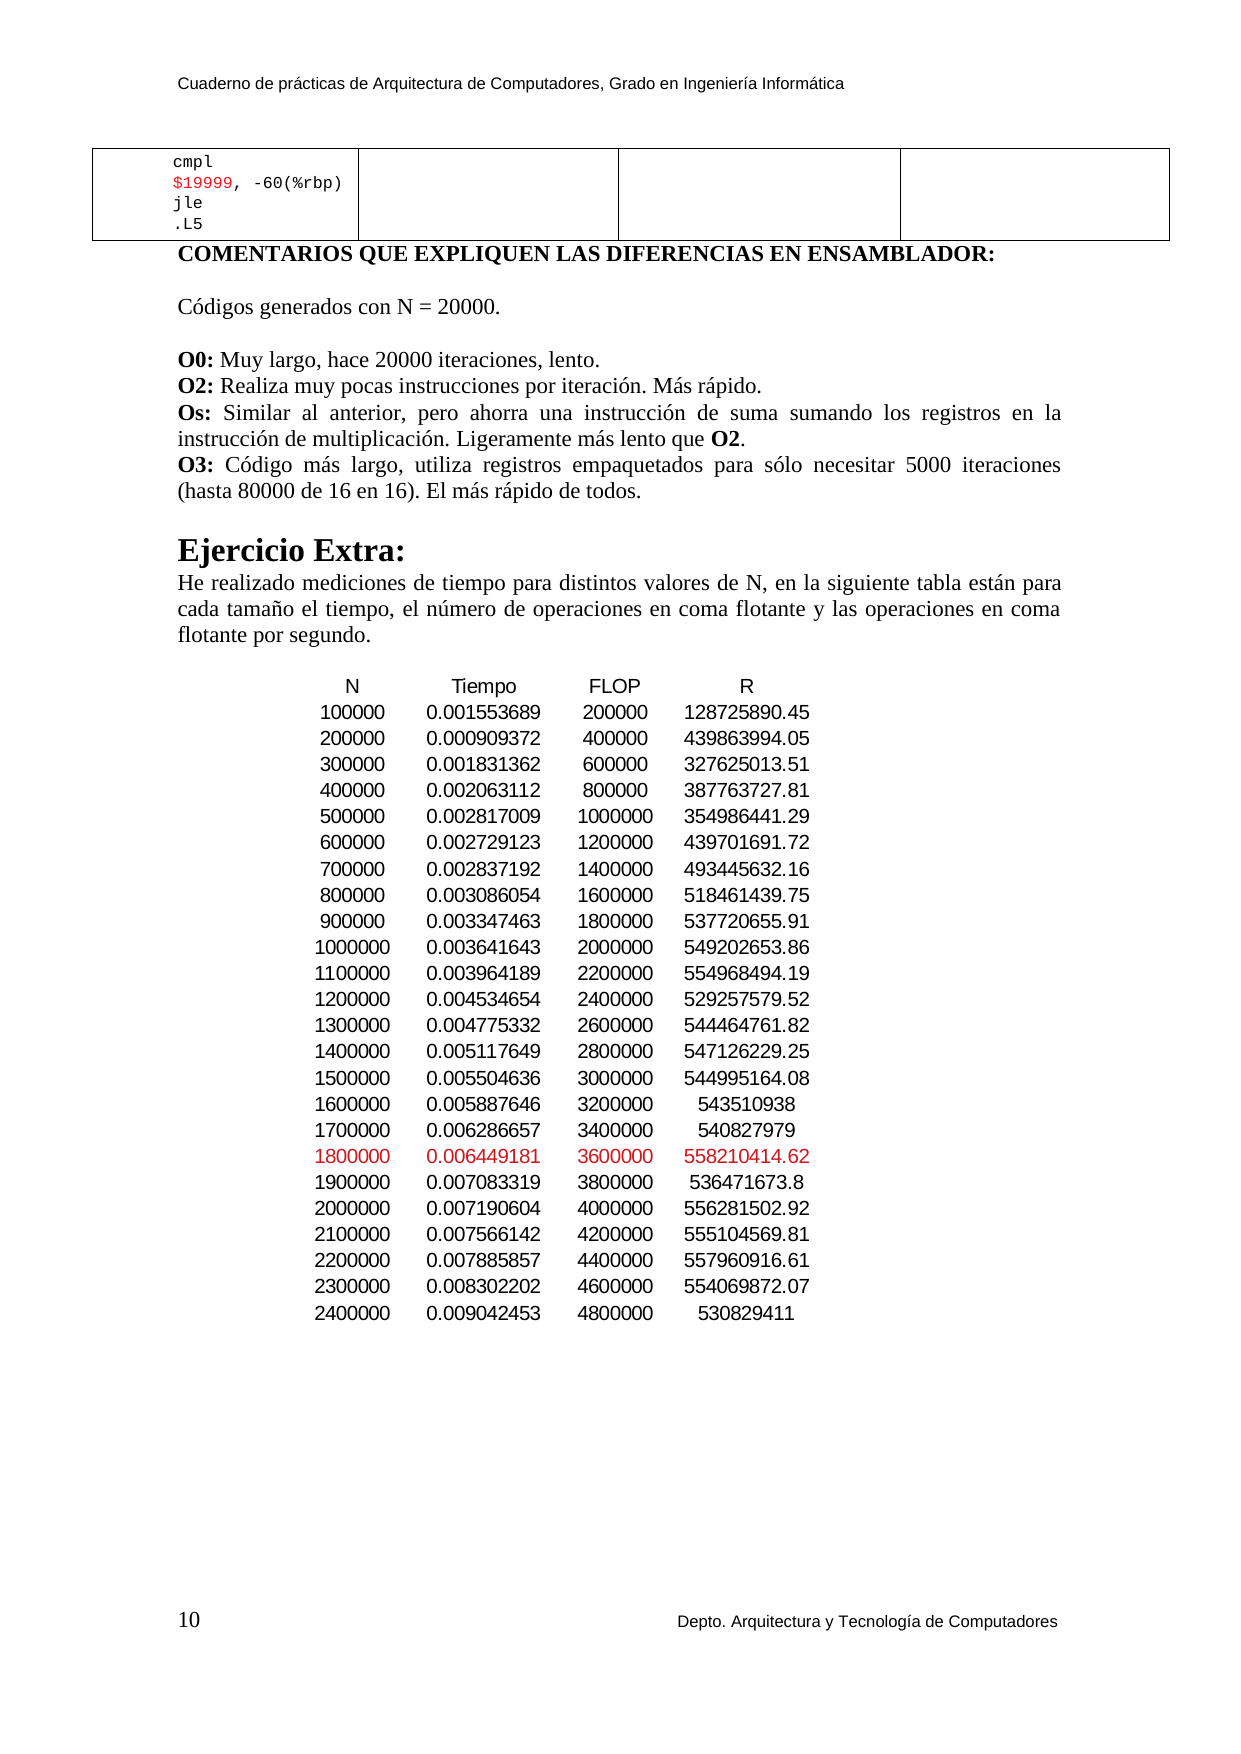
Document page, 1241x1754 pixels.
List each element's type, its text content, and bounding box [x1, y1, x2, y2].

text O2: Realiza muy pocas instrucciones por iteración. Más rápido. [177, 372, 1063, 398]
text O3: Código más largo, utiliza registros empaquetados para sólo necesitar 5000 iteraciones (hasta 80000 de 16 en 16). El más rápido de todos. [177, 451, 1063, 504]
text O0: Muy largo, hace 20000 iteraciones, lento. [177, 346, 1063, 372]
table_cell cmpl $19999, -60(%rbp) jle .L5 [93, 149, 358, 240]
text He realizado mediciones de tiempo para distintos valores de N, en la siguiente tabla están para cada tamaño el tiempo, el número de operaciones en coma flotante y las operaciones en coma flotante por segundo. [177, 569, 1063, 648]
text Os: Similar al anterior, pero ahorra una instrucción de suma sumando los registros en la instrucción de multiplicación. Ligeramente más lento que O2. [177, 398, 1063, 451]
text COMENTARIOS QUE EXPLIQUEN LAS DIFERENCIAS EN ENSAMBLADOR: [177, 241, 1063, 267]
table_cell [619, 149, 900, 240]
table_cell [901, 149, 1169, 240]
text Códigos generados con N = 20000. [177, 293, 1063, 319]
table_cell [359, 149, 618, 240]
text Ejercicio Extra: [177, 530, 1063, 569]
